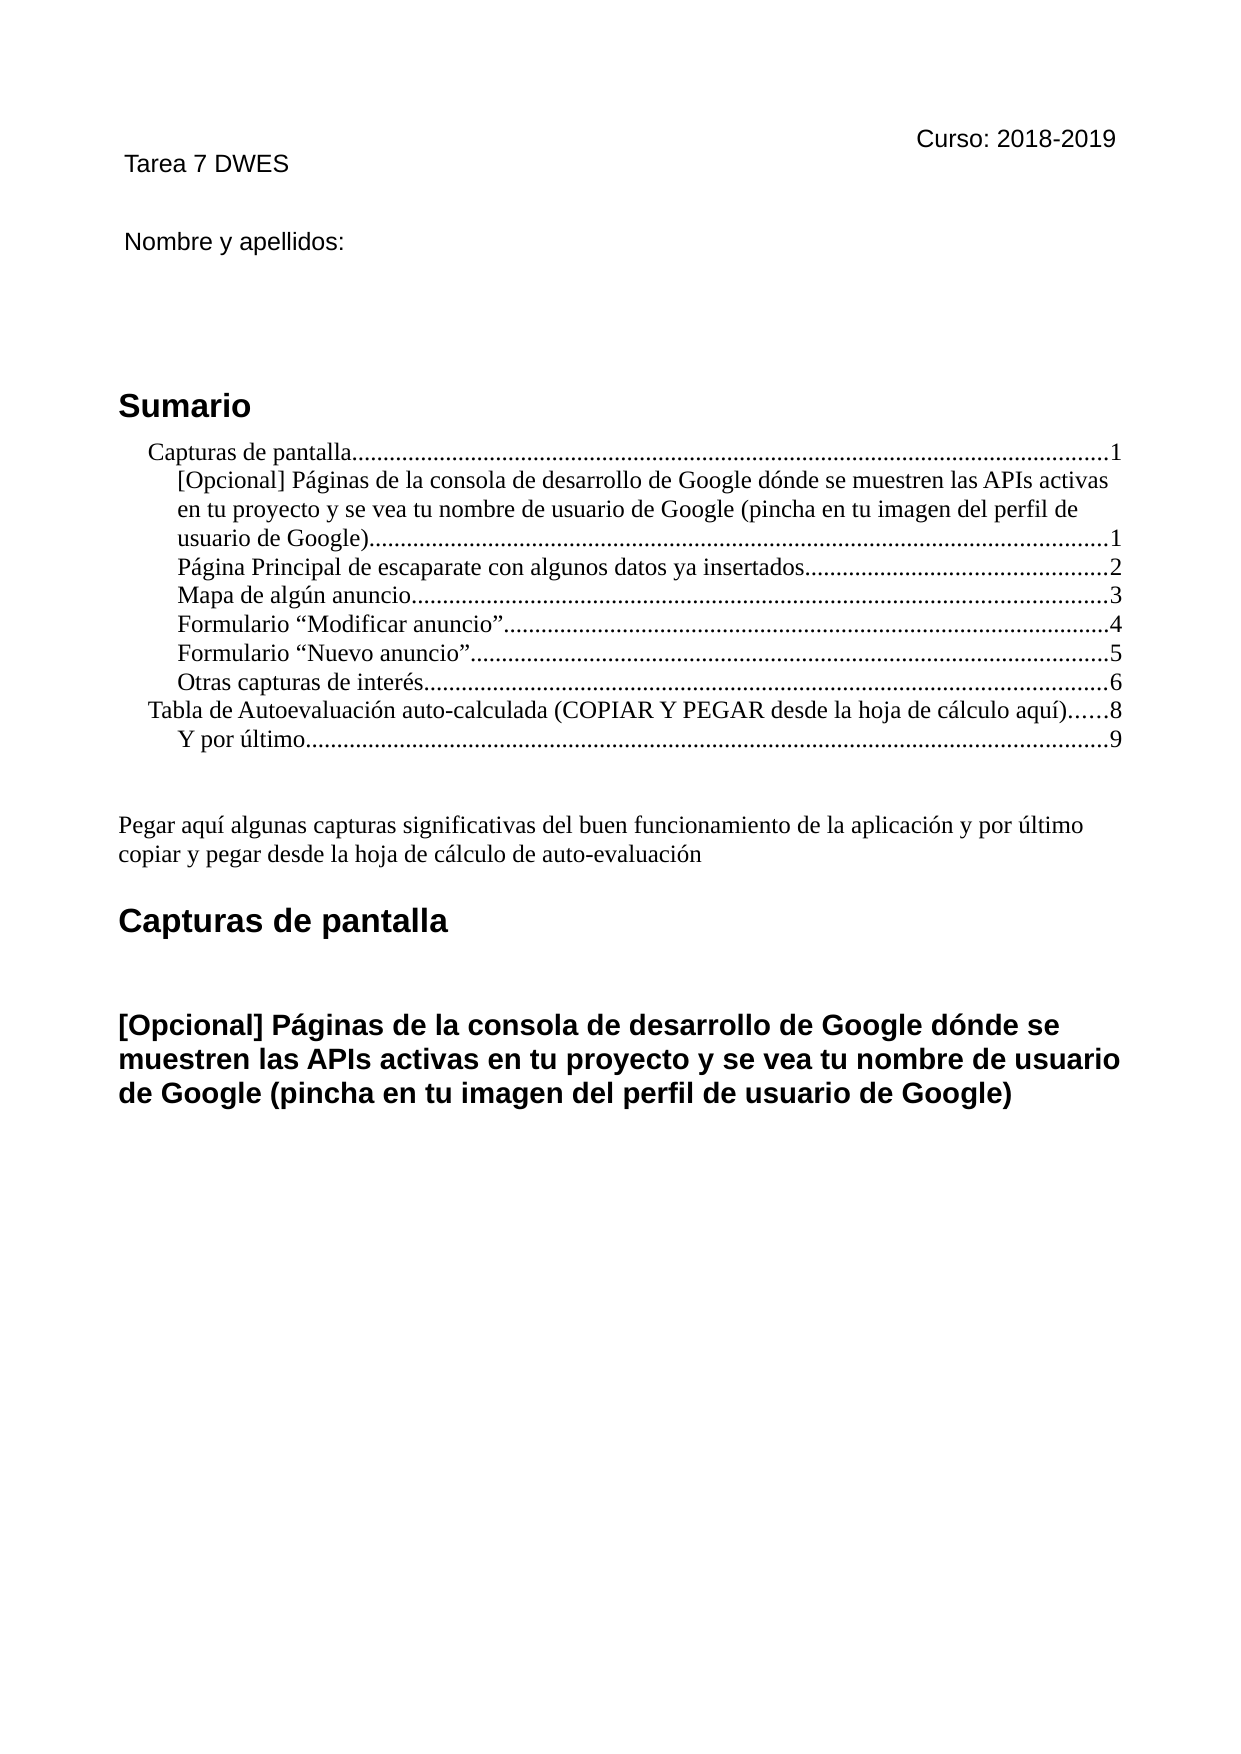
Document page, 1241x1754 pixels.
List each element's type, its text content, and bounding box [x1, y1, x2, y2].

text Otras capturas de interés 6 [177, 667, 1122, 696]
text Tabla de Autoevaluación auto-calculada (COPIAR Y PEGAR desde la hoja de cálculo aquí) 8 [148, 696, 1122, 724]
text [Opcional] Páginas de la consola de desarrollo de Google dónde se muestren las APIs activas en tu proyecto y se vea tu nombre de usuario de Google (pincha en tu imagen del perfil de usuario de Google) 1 [177, 466, 1122, 552]
text Mapa de algún anuncio 3 [177, 581, 1122, 609]
text Formulario “Nuevo anuncio” 5 [177, 638, 1122, 667]
text Y por último... 9 [177, 724, 1122, 753]
subtitle [Opcional] Páginas de la consola de desarrollo de Google dónde se muestren las APIs activas en tu proyecto y se vea tu nombre de usuario de Google (pincha en tu imagen del perfil de usuario de Google) [118, 1008, 1122, 1109]
subtitle Sumario [118, 386, 1122, 424]
text Página Principal de escaparate con algunos datos ya insertados 2 [177, 552, 1122, 581]
text Formulario “Modificar anuncio” 4 [177, 609, 1122, 638]
text Pegar aquí algunas capturas significativas del buen funcionamiento de la aplicación y por último copiar y pegar desde la hoja de cálculo de auto-evaluación [118, 811, 1122, 868]
text Capturas de pantalla 1 [148, 437, 1122, 466]
subtitle Capturas de pantalla [118, 901, 1122, 940]
